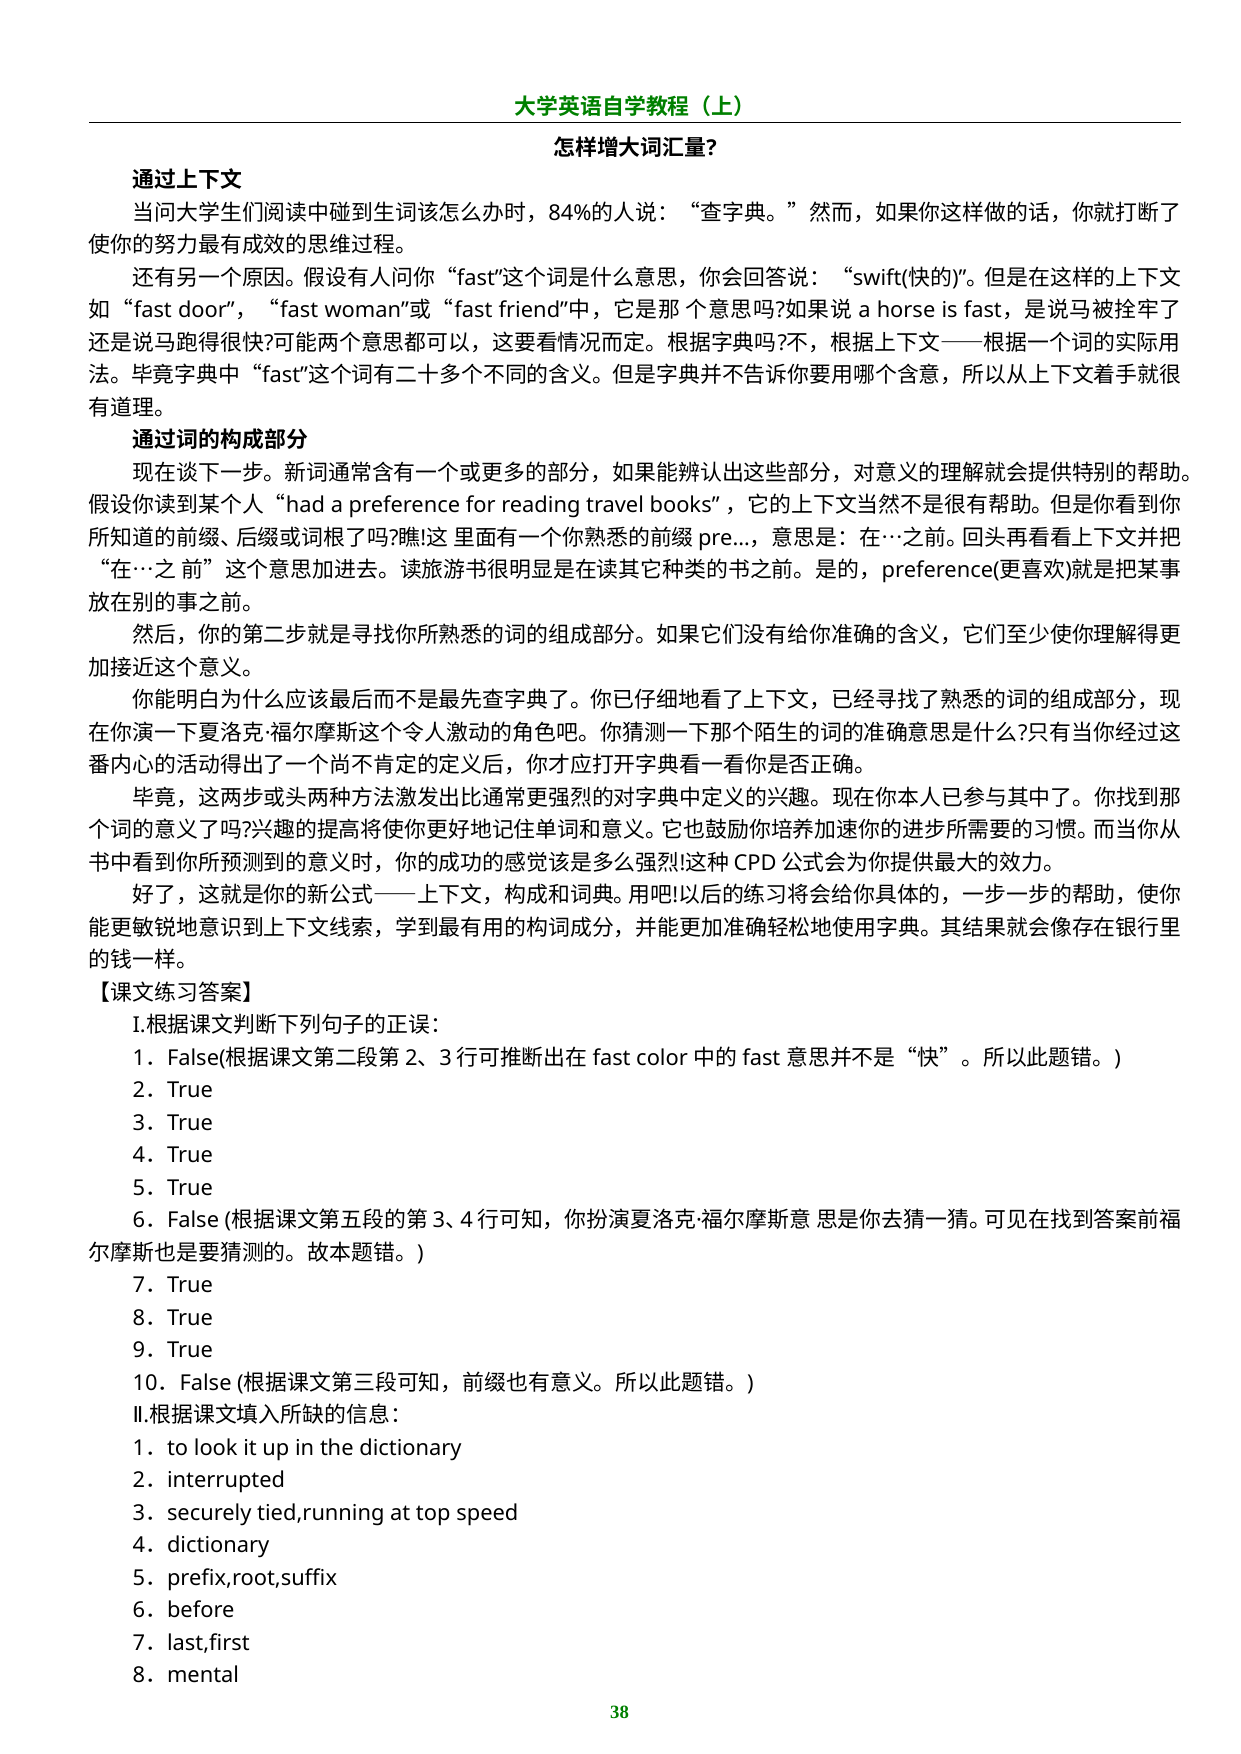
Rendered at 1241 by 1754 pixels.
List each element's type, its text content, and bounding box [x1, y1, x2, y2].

text 8．True [89, 1299, 1181, 1332]
text 你能明白为什么应该最后而不是最先查字典了。你已仔细地看了上下文，已经寻找了熟悉的词的组成部分，现在你演一下夏洛克·福尔摩斯这个令人激动的角色吧。你猜测一下那个陌生的词的准确意思是什么?只有当你经过这番内心的活动得出了一个尚不肯定的定义后，你才应打开字典看一看你是否正确。 [89, 682, 1181, 779]
text 通过词的构成部分 [89, 422, 1181, 454]
text 当问大学生们阅读中碰到生词该怎么办时，84%的人说：“查字典。”然而，如果你这样做的话，你就打断了使你的努力最有成效的思维过程。 [89, 194, 1181, 259]
text 4．True [89, 1137, 1181, 1169]
text 5．True [89, 1169, 1181, 1202]
text 4．dictionary [89, 1527, 1181, 1559]
text 7．last,first [89, 1624, 1181, 1657]
text Ⅱ.根据课文填入所缺的信息： [89, 1397, 1181, 1429]
text 还有另一个原因。假设有人问你“fast”这个词是什么意思，你会回答说：“swift(快的)”。但是在这样的上下文如“fast door”，“fast woman”或“fast friend”中，它是那 个意思吗?如果说 a horse is fast，是说马被拴牢了还是说马跑得很快?可能两个意思都可以，这要看情况而定。根据字典吗?不，根据上下文——根据一个词的实际用法。毕竟字典中“fast”这个词有二十多个不同的含义。但是字典并不告诉你要用哪个含意，所以从上下文着手就很有道理。 [89, 259, 1181, 422]
text 好了，这就是你的新公式——上下文，构成和词典。用吧!以后的练习将会给你具体的，一步一步的帮助，使你能更敏锐地意识到上下文线索，学到最有用的构词成分，并能更加准确轻松地使用字典。其结果就会像存在银行里的钱一样。 [89, 877, 1181, 974]
text 3．securely tied,running at top speed [89, 1494, 1181, 1527]
text 【课文练习答案】 [89, 974, 1181, 1007]
text I.根据课文判断下列句子的正误： [89, 1007, 1181, 1039]
text 现在谈下一步。新词通常含有一个或更多的部分，如果能辨认出这些部分，对意义的理解就会提供特别的帮助。假设你读到某个人“had a preference for reading travel books” ，它的上下文当然不是很有帮助。但是你看到你所知道的前缀、后缀或词根了吗?瞧!这 里面有一个你熟悉的前缀pre…，意思是：在…之前。回头再看看上下文并把“在…之 前”这个意思加进去。读旅游书很明显是在读其它种类的书之前。是的，preference(更喜欢)就是把某事放在别的事之前。 [89, 454, 1181, 617]
text 3．True [89, 1104, 1181, 1137]
text 6．False (根据课文第五段的第3、4行可知，你扮演夏洛克·福尔摩斯意 思是你去猜一猜。可见在找到答案前福尔摩斯也是要猜测的。故本题错。) [89, 1202, 1181, 1267]
text 6．before [89, 1592, 1181, 1624]
text 怎样增大词汇量? [89, 129, 1181, 162]
text 8．mental [89, 1657, 1181, 1689]
text 1．False(根据课文第二段第2、3行可推断出在 fast color 中的 fast 意思并不是“快”。所以此题错。) [89, 1039, 1181, 1072]
text 然后，你的第二步就是寻找你所熟悉的词的组成部分。如果它们没有给你准确的含义，它们至少使你理解得更加接近这个意义。 [89, 617, 1181, 682]
text 1．to look it up in the dictionary [89, 1429, 1181, 1462]
text 2．True [89, 1072, 1181, 1104]
text 10．False (根据课文第三段可知，前缀也有意义。所以此题错。) [89, 1364, 1181, 1397]
text 毕竟，这两步或头两种方法激发出比通常更强烈的对字典中定义的兴趣。现在你本人已参与其中了。你找到那个词的意义了吗?兴趣的提高将使你更好地记住单词和意义。它也鼓励你培养加速你的进步所需要的习惯。而当你从书中看到你所预测到的意义时，你的成功的感觉该是多么强烈!这种CPD公式会为你提供最大的效力。 [89, 779, 1181, 877]
text 通过上下文 [89, 162, 1181, 194]
text 5．prefix,root,suffix [89, 1559, 1181, 1592]
text 7．True [89, 1267, 1181, 1299]
text 9．True [89, 1332, 1181, 1364]
text 2．interrupted [89, 1462, 1181, 1494]
